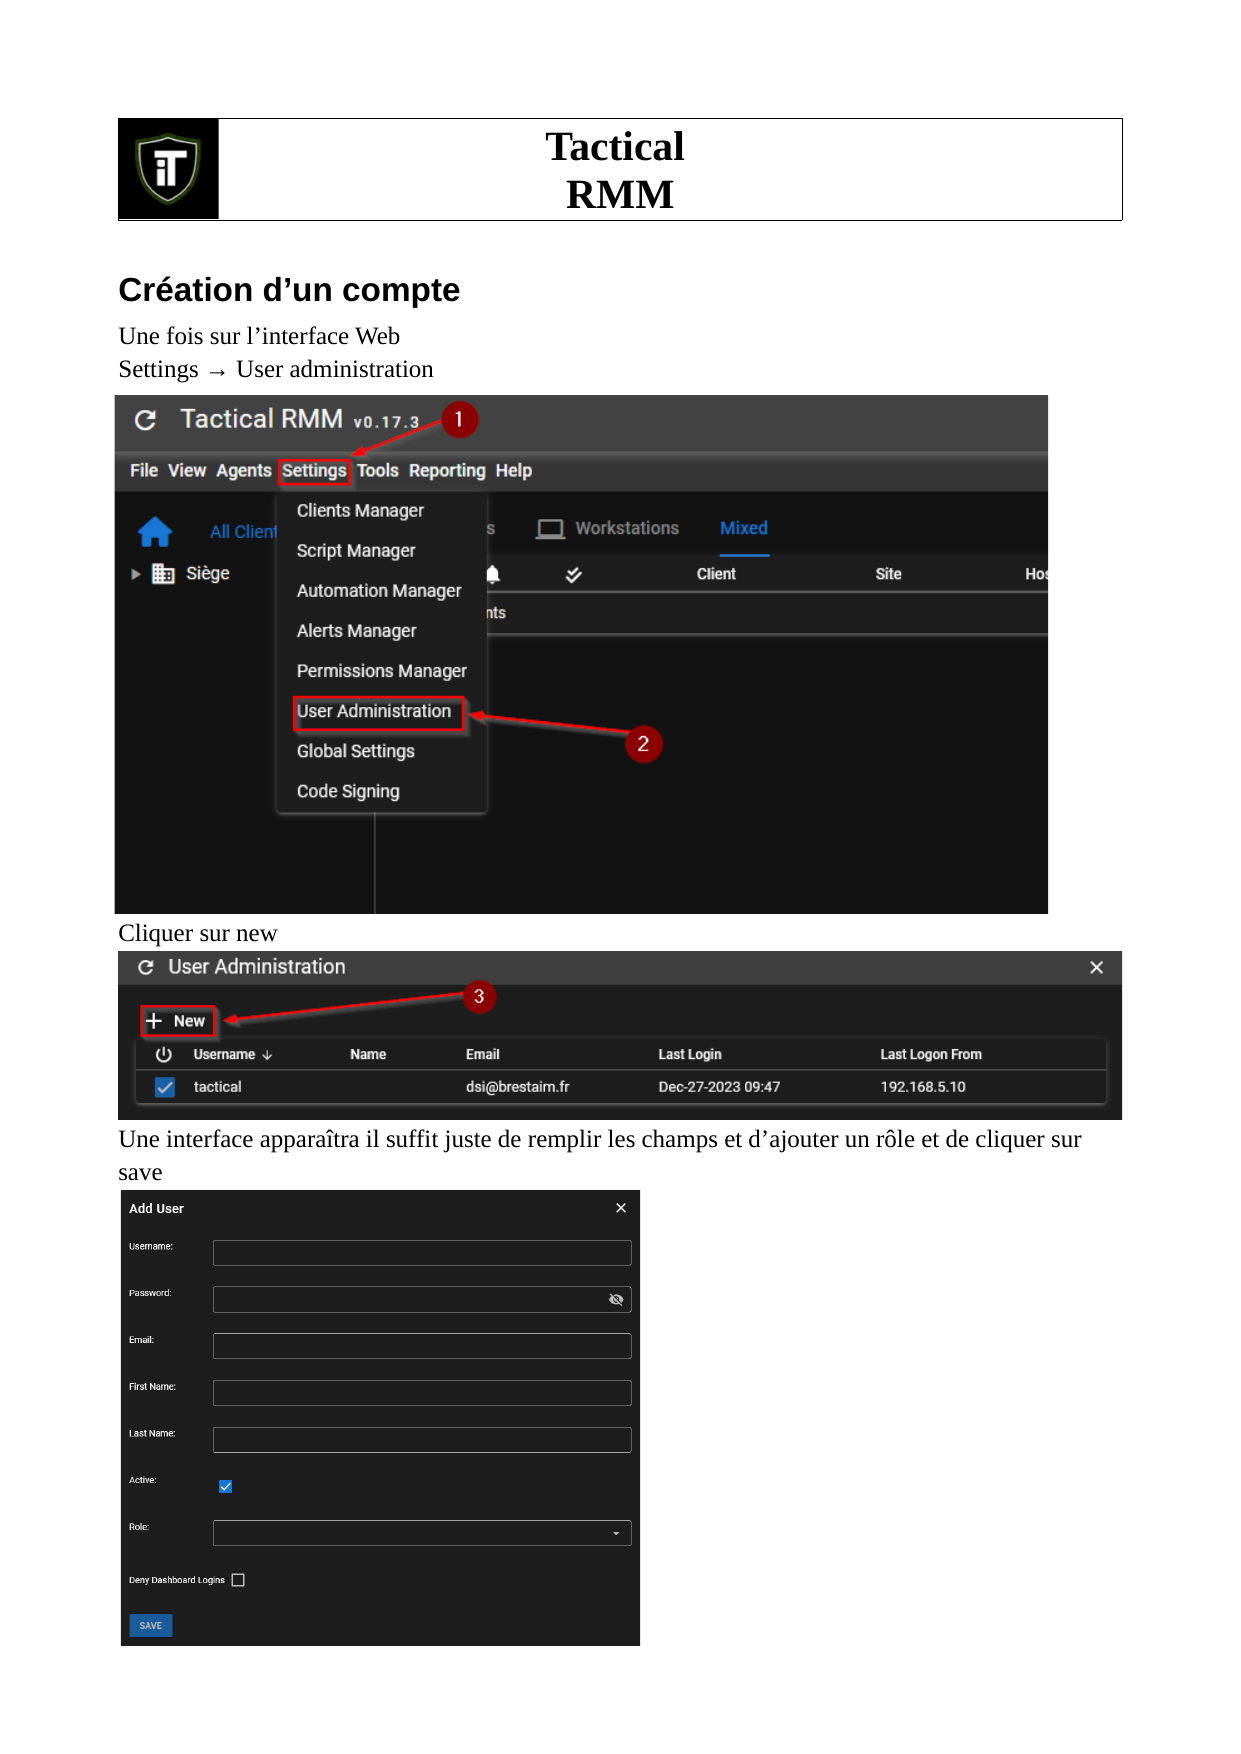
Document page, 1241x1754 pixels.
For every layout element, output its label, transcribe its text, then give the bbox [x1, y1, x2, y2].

picture [120, 1190, 641, 1646]
text Settings → User administration [118, 354, 1122, 383]
text Une interface apparaîtra il suffit juste de remplir les champs et d’ajouter un rôle et de cliquer sur save [118, 1120, 1122, 1186]
text Une fois sur l’interface Web [118, 321, 1122, 350]
subtitle Création d’un compte [118, 270, 1122, 309]
text Cliquer sur new [118, 387, 1122, 947]
picture [114, 395, 1049, 914]
picture [118, 118, 219, 219]
picture [118, 951, 1123, 1120]
